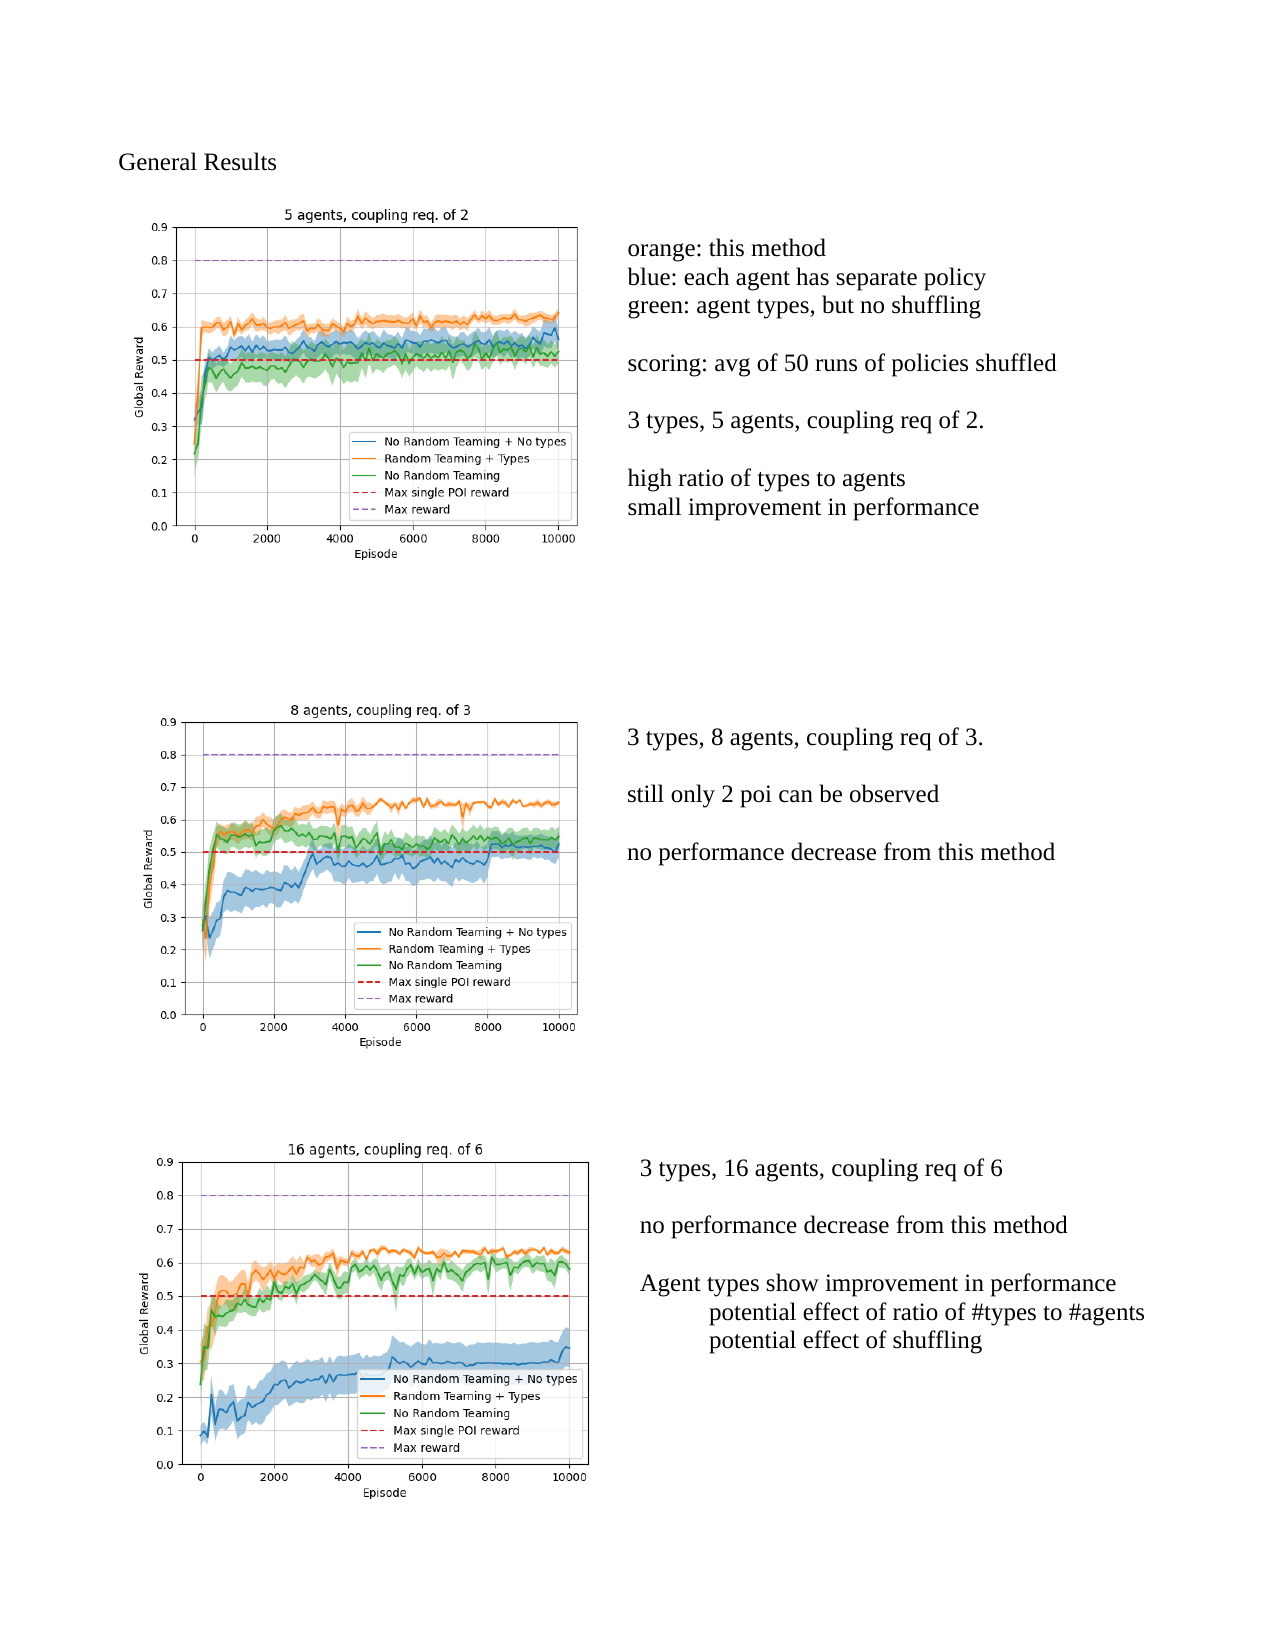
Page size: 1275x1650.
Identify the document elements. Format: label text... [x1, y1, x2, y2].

text no performance decrease from this method [627, 837, 1157, 866]
picture [111, 180, 628, 568]
text 3 types, 16 agents, coupling req of 6 [640, 1153, 1157, 1182]
text no performance decrease from this method [640, 1211, 1157, 1239]
text high ratio of types to agents [628, 463, 1157, 492]
text orange: this method [628, 233, 1157, 262]
picture [121, 676, 627, 1056]
text scoring: avg of 50 runs of policies shuffled [628, 348, 1157, 377]
text still only 2 poi can be observed [627, 779, 1157, 808]
text green: agent types, but no shuffling [628, 291, 1157, 319]
text 3 types, 5 agents, coupling req of 2. [628, 406, 1157, 434]
text potential effect of shuffling [640, 1326, 1157, 1354]
text blue: each agent has separate policy [628, 262, 1157, 291]
text Agent types show improvement in performance [640, 1268, 1157, 1297]
picture [116, 1114, 640, 1507]
text 3 types, 8 agents, coupling req of 3. [627, 722, 1157, 751]
text potential effect of ratio of #types to #agents [640, 1297, 1157, 1326]
text General Results [118, 147, 1157, 176]
text small improvement in performance [628, 492, 1157, 521]
